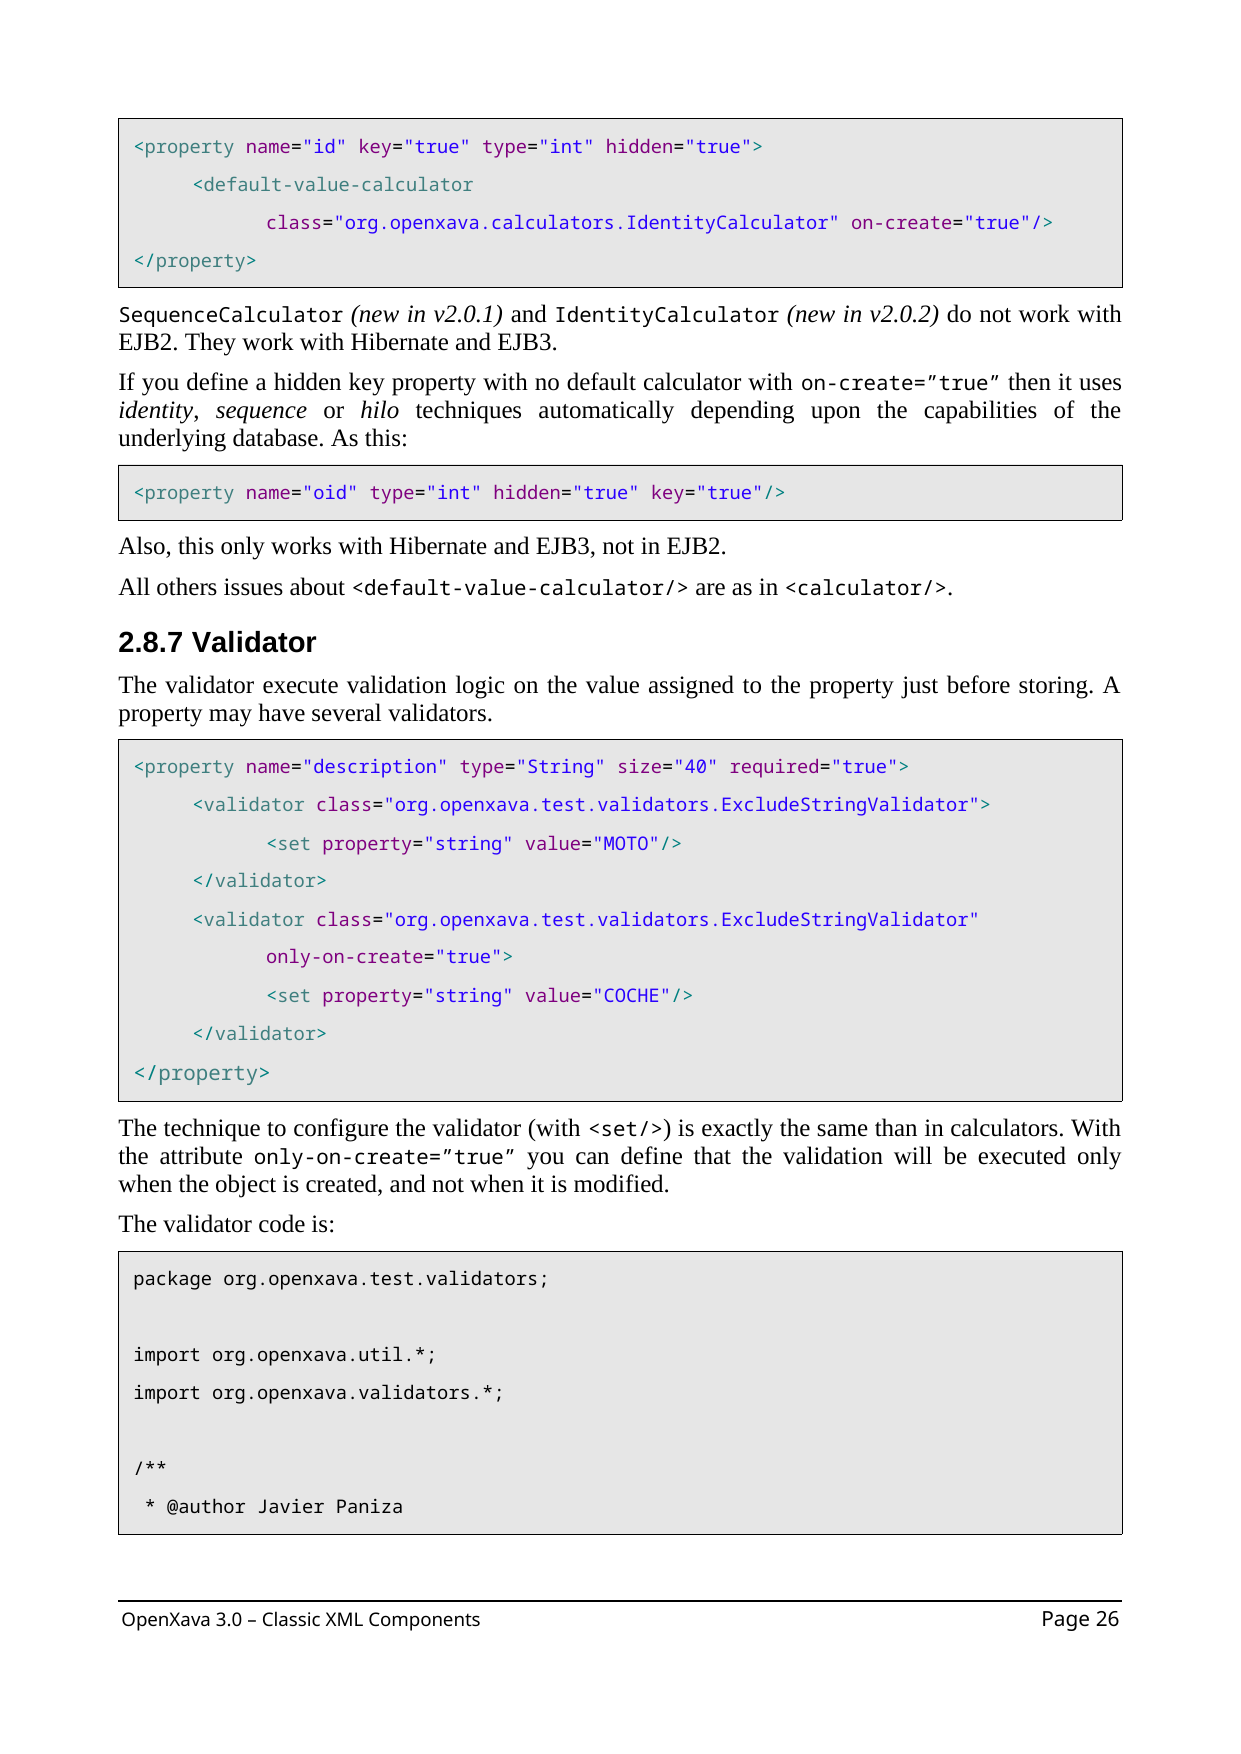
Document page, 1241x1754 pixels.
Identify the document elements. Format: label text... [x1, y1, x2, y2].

text </validator> [119, 853, 1122, 891]
text <default-value-calculator [119, 156, 1122, 194]
subtitle Validator [118, 626, 1122, 658]
text </property> [119, 1043, 1122, 1101]
text <set property="string" value="COCHE"/> [119, 967, 1122, 1005]
text /** [119, 1441, 1122, 1479]
text * @author Javier Paniza [119, 1479, 1122, 1534]
text only-on-create="true"> [119, 929, 1122, 967]
text Also, this only works with Hibernate and EJB3, not in EJB2. [118, 532, 1122, 560]
text import org.openxava.util.*; [119, 1327, 1122, 1364]
text <validator class="org.openxava.test.validators.ExcludeStringValidator"> [119, 777, 1122, 815]
text package org.openxava.test.validators; [119, 1252, 1122, 1288]
text import org.openxava.validators.*; [119, 1364, 1122, 1403]
text <property name="id" key="true" type="int" hidden="true"> [119, 119, 1122, 156]
text <property name="description" type="String" size="40" required="true"> [119, 740, 1122, 777]
text <set property="string" value="MOTO"/> [119, 815, 1122, 853]
text If you define a hidden key property with no default calculator with on-create=”true” then it uses identity, sequence or hilo techniques automatically depending upon the capabilities of the underlying database. As this: [118, 368, 1122, 452]
text class="org.openxava.calculators.IdentityCalculator" on-create="true"/> [119, 194, 1122, 232]
text All others issues about <default-value-calculator/> are as in <calculator/>. [118, 573, 1122, 601]
text </property> [119, 232, 1122, 287]
text The validator code is: [118, 1210, 1122, 1238]
text The technique to configure the validator (with <set/>) is exactly the same than in calculators. With the attribute only-on-create=”true” you can define that the validation will be executed only when the object is created, and not when it is modified. [118, 1114, 1122, 1198]
text </validator> [119, 1005, 1122, 1043]
text The validator execute validation logic on the value assigned to the property just before storing. A property may have several validators. [118, 671, 1122, 726]
text SequenceCalculator (new in v2.0.1) and IdentityCalculator (new in v2.0.2) do not work with EJB2. They work with Hibernate and EJB3. [118, 300, 1122, 356]
text <property name="oid" type="int" hidden="true" key="true"/> [119, 466, 1122, 520]
text <validator class="org.openxava.test.validators.ExcludeStringValidator" [119, 891, 1122, 929]
